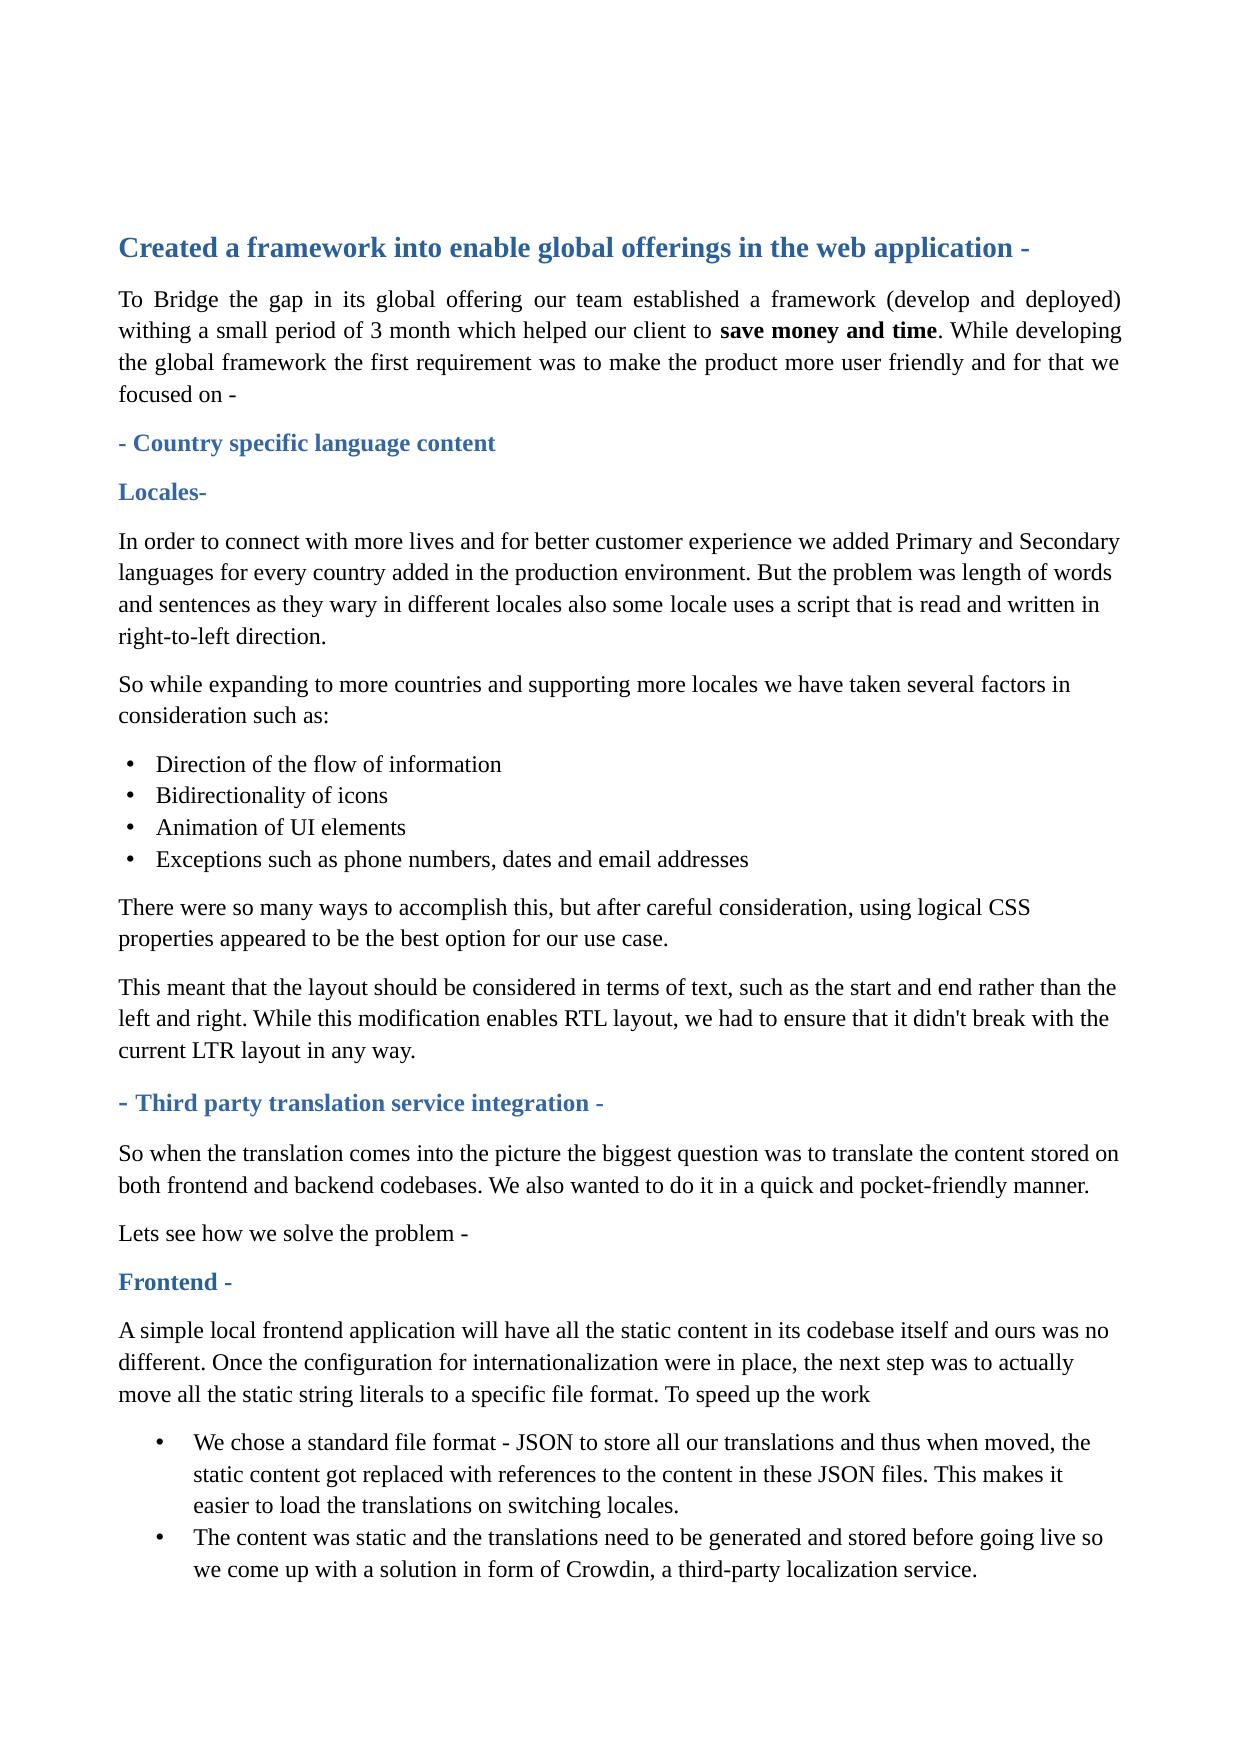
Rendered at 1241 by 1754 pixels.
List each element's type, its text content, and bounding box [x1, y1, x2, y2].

list Direction of the flow of information [156, 750, 1122, 777]
text Created a framework into enable global offerings in the web application - [118, 230, 1122, 263]
text Locales- [118, 477, 1122, 506]
list Animation of UI elements [156, 813, 1122, 841]
text - Country specific language content [118, 428, 1122, 457]
text Lets see how we solve the problem - [118, 1219, 1122, 1246]
list We chose a standard file format - JSON to store all our translations and thus when moved, the static content got replaced with references to the content in these JSON files. This makes it easier to load the translations on switching locales. [156, 1428, 1122, 1519]
list The content was static and the translations need to be generated and stored before going live so we come up with a solution in form of Crowdin, a third-party localization service. [156, 1523, 1122, 1582]
text This meant that the layout should be considered in terms of text, such as the start and end rather than the left and right. While this modification enables RTL layout, we had to ensure that it didn't break with the current LTR layout in any way. [118, 973, 1122, 1063]
text - Third party translation service integration - [118, 1084, 1122, 1118]
text So when the translation comes into the picture the biggest question was to translate the content stored on both frontend and backend codebases. We also wanted to do it in a quick and pocket-friendly manner. [118, 1139, 1122, 1198]
text To Bridge the gap in its global offering our team established a framework (develop and deployed) withing a small period of 3 month which helped our client to save money and time. While developing the global framework the first requirement was to make the product more user friendly and for that we focused on - [118, 285, 1122, 407]
list Bidirectionality of icons [156, 781, 1122, 809]
text So while expanding to more countries and supporting more locales we have taken several factors in consideration such as: [118, 670, 1122, 729]
list Exceptions such as phone numbers, dates and email addresses [156, 845, 1122, 872]
text There were so many ways to accomplish this, but after careful consideration, using logical CSS properties appeared to be the best option for our use case. [118, 893, 1122, 952]
text A simple local frontend application will have all the static content in its codebase itself and ours was no different. Once the configuration for internationalization were in place, the next step was to actually move all the static string literals to a specific file format. To speed up the work [118, 1316, 1122, 1407]
text Frontend - [118, 1267, 1122, 1296]
text In order to connect with more lives and for better customer experience we added Primary and Secondary languages for every country added in the production environment. But the problem was length of words and sentences as they wary in different locales also some locale uses a script that is read and written in right-to-left direction. [118, 527, 1122, 649]
